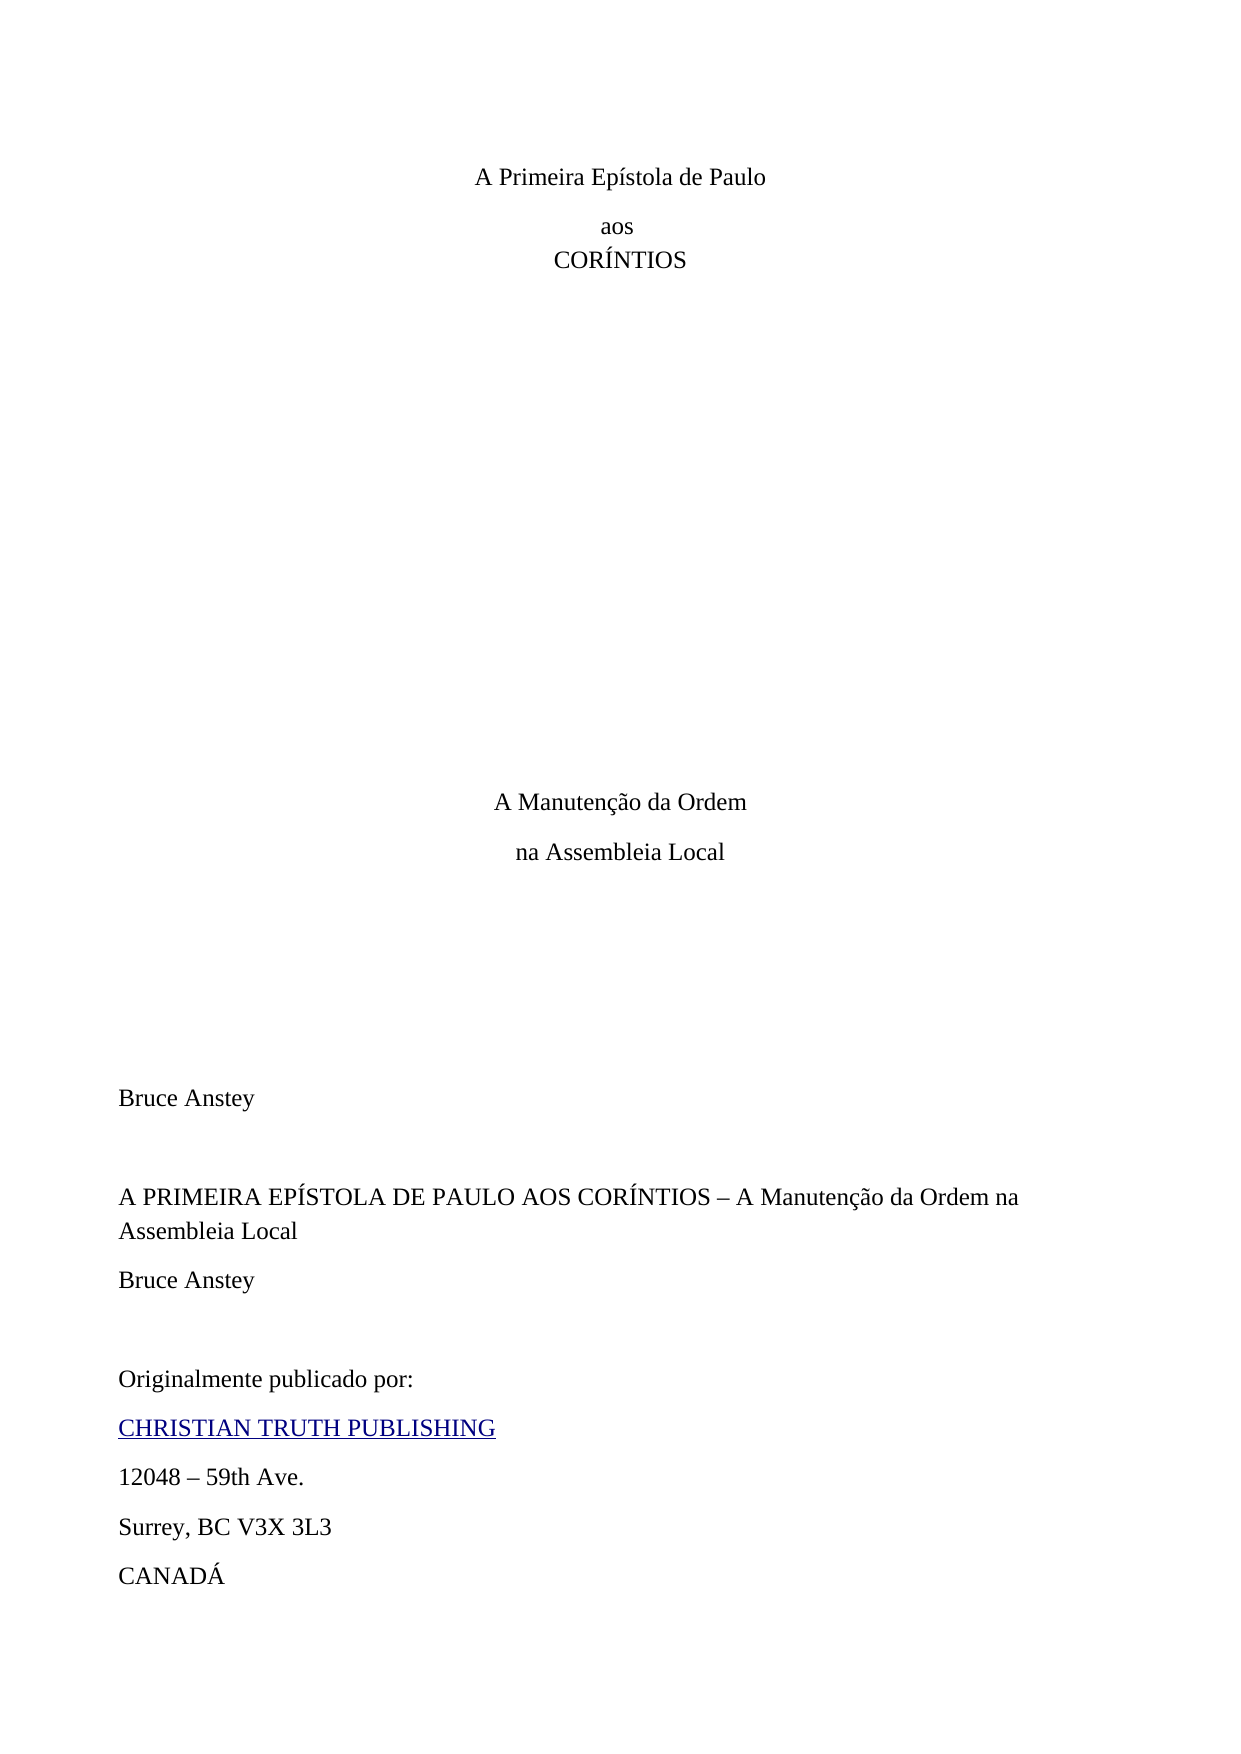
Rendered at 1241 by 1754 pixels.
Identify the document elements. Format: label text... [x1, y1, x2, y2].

text aos CORÍNTIOS [118, 211, 1122, 274]
text CANADÁ [118, 1561, 1122, 1590]
text Originalmente publicado por: [118, 1364, 1122, 1393]
text Bruce Anstey [118, 1083, 1122, 1112]
text A Primeira Epístola de Paulo [118, 162, 1122, 190]
text Bruce Anstey [118, 1265, 1122, 1294]
text CHRISTIAN TRUTH PUBLISHING [118, 1413, 1122, 1442]
text Surrey, BC V3X 3L3 [118, 1512, 1122, 1540]
text na Assembleia Local [118, 837, 1122, 865]
text A PRIMEIRA EPÍSTOLA DE PAULO AOS CORÍNTIOS – A Manutenção da Ordem na Assembleia Local [118, 1182, 1122, 1245]
text A Manutenção da Ordem [118, 787, 1122, 816]
text 12048 – 59th Ave. [118, 1462, 1122, 1491]
